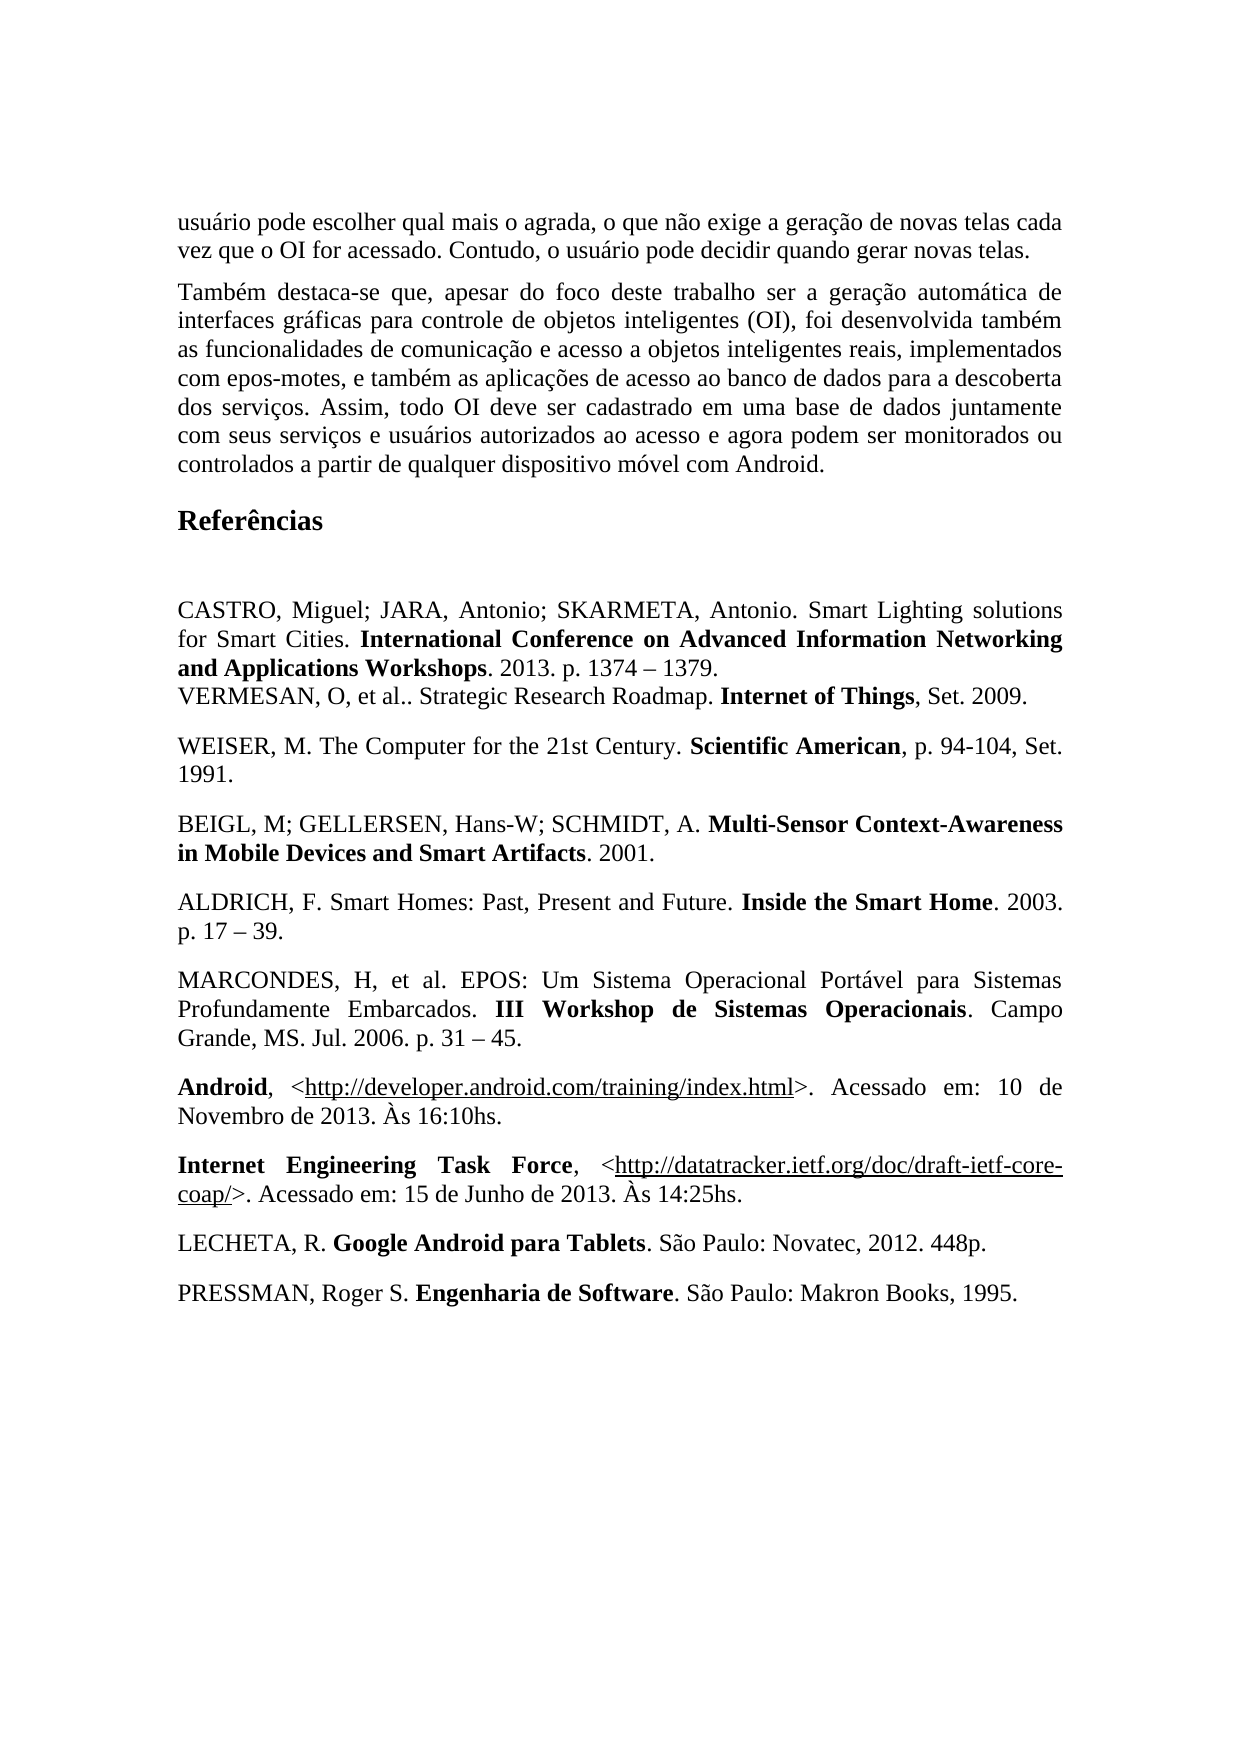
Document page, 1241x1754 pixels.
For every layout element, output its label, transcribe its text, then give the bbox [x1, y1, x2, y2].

text Também destaca-se que, apesar do foco deste trabalho ser a geração automática de interfaces gráficas para controle de objetos inteligentes (OI), foi desenvolvida também as funcionalidades de comunicação e acesso a objetos inteligentes reais, implementados com epos-motes, e também as aplicações de acesso ao banco de dados para a descoberta dos serviços. Assim, todo OI deve ser cadastrado em uma base de dados juntamente com seus serviços e usuários autorizados ao acesso e agora podem ser monitorados ou controlados a partir de qualquer dispositivo móvel com Android. [177, 277, 1063, 478]
text VERMESAN, O, et al.. Strategic Research Roadmap. Internet of Things, Set. 2009. [177, 681, 1063, 710]
text CASTRO, Miguel; JARA, Antonio; SKARMETA, Antonio. Smart Lighting solutions for Smart Cities. International Conference on Advanced Information Networking and Applications Workshops. 2013. p. 1374 – 1379. [177, 595, 1063, 681]
text usuário pode escolher qual mais o agrada, o que não exige a geração de novas telas cada vez que o OI for acessado. Contudo, o usuário pode decidir quando gerar novas telas. [177, 207, 1063, 264]
text LECHETA, R. Google Android para Tablets. São Paulo: Novatec, 2012. 448p. [177, 1228, 1063, 1257]
text ALDRICH, F. Smart Homes: Past, Present and Future. Inside the Smart Home. 2003. p. 17 – 39. [177, 887, 1063, 944]
subtitle Referências [177, 503, 1063, 537]
text PRESSMAN, Roger S. Engenharia de Software. São Paulo: Makron Books, 1995. [177, 1278, 1063, 1306]
text Android, <http://developer.android.com/training/index.html>. Acessado em: 10 de Novembro de 2013. Às 16:10hs. [177, 1072, 1063, 1129]
text WEISER, M. The Computer for the 21st Century. Scientific American, p. 94-104, Set. 1991. [177, 731, 1063, 788]
text MARCONDES, H, et al. EPOS: Um Sistema Operacional Portável para Sistemas Profundamente Embarcados. III Workshop de Sistemas Operacionais. Campo Grande, MS. Jul. 2006. p. 31 – 45. [177, 965, 1063, 1051]
text BEIGL, M; GELLERSEN, Hans-W; SCHMIDT, A. Multi-Sensor Context-Awareness in Mobile Devices and Smart Artifacts. 2001. [177, 809, 1063, 866]
text Internet Engineering Task Force, <http://datatracker.ietf.org/doc/draft-ietf-core-coap/>. Acessado em: 15 de Junho de 2013. Às 14:25hs. [177, 1150, 1063, 1208]
